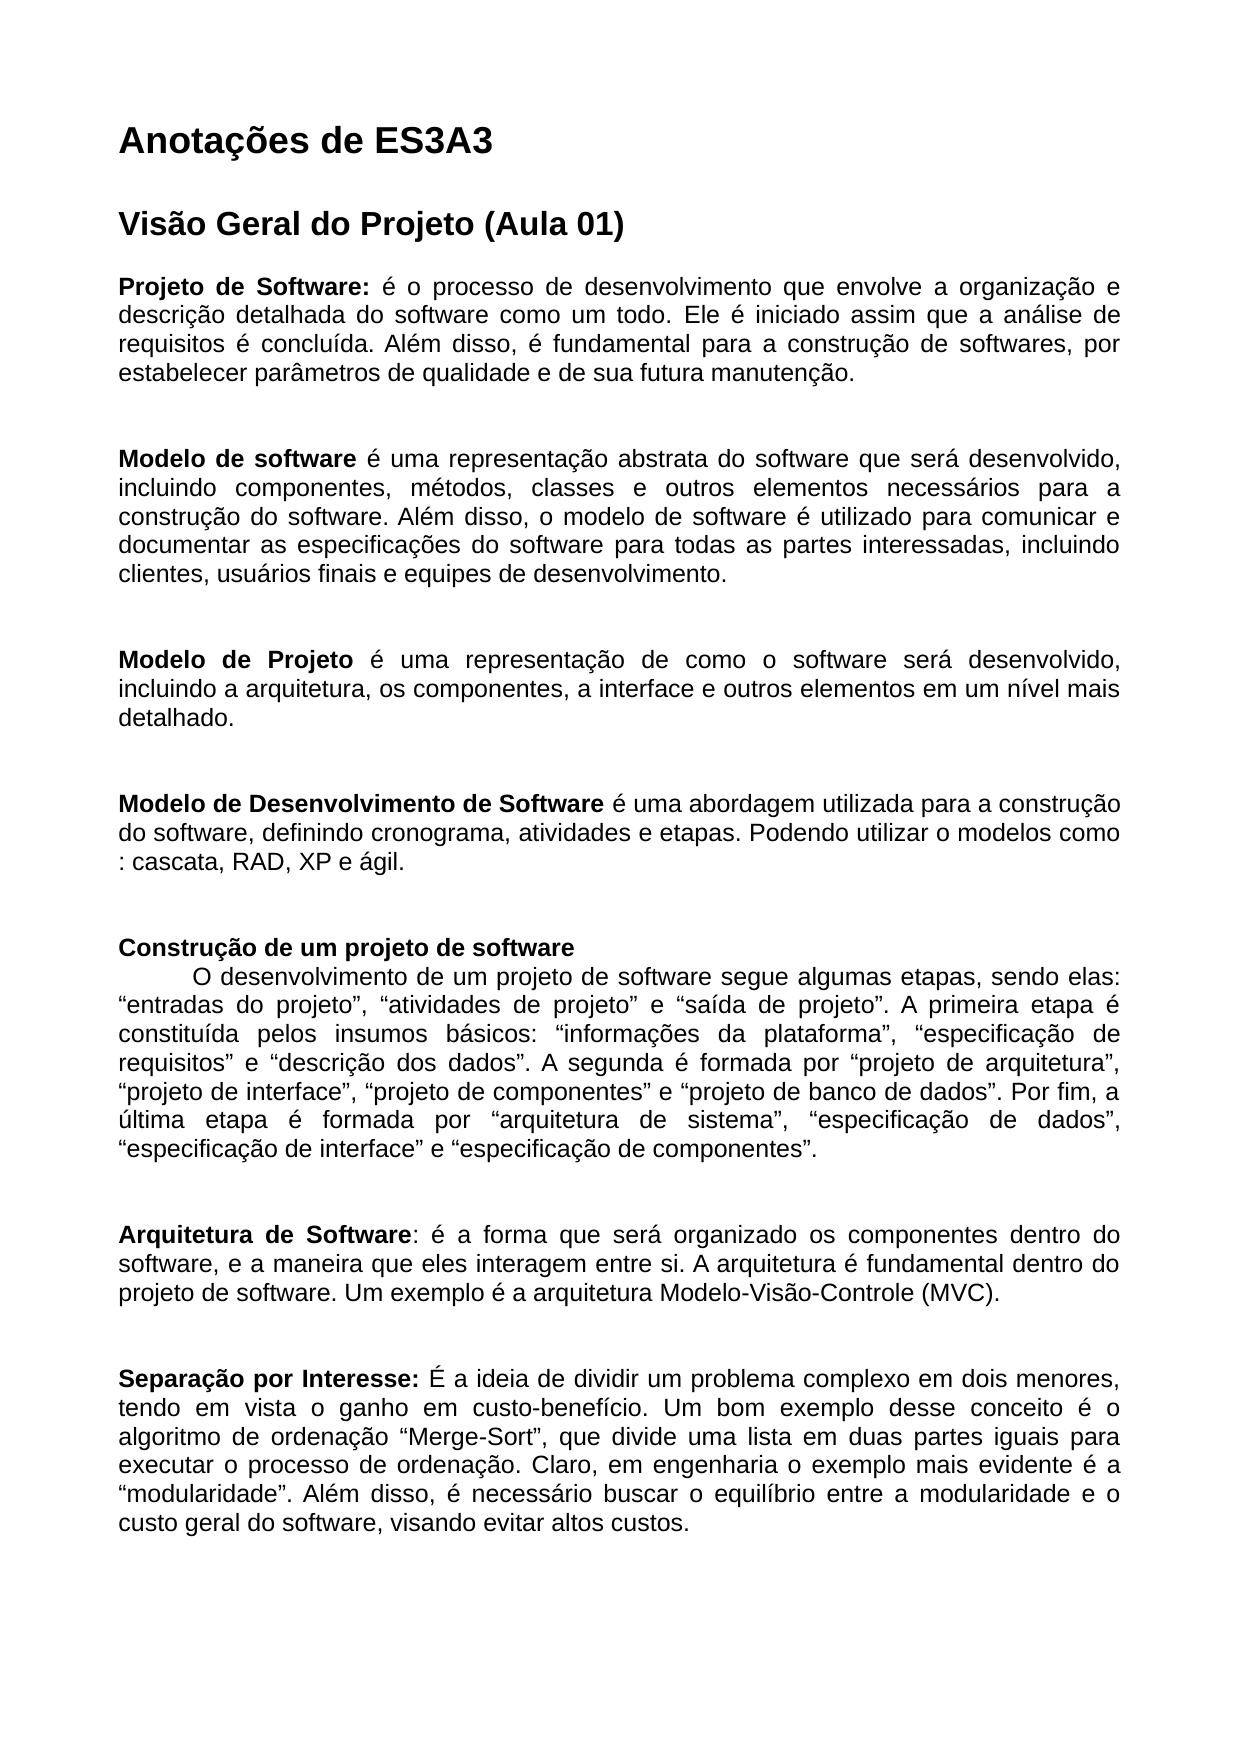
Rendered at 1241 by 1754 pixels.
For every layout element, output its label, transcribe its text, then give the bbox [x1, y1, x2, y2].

text Modelo de Projeto é uma representação de como o software será desenvolvido, incluindo a arquitetura, os componentes, a interface e outros elementos em um nível mais detalhado. [118, 645, 1122, 732]
text Construção de um projeto de software [118, 933, 1122, 962]
text Projeto de Software: é o processo de desenvolvimento que envolve a organização e descrição detalhada do software como um todo. Ele é iniciado assim que a análise de requisitos é concluída. Além disso, é fundamental para a construção de softwares, por estabelecer parâmetros de qualidade e de sua futura manutenção. [118, 272, 1122, 387]
text Arquitetura de Software: é a forma que será organizado os componentes dentro do software, e a maneira que eles interagem entre si. A arquitetura é fundamental dentro do projeto de software. Um exemplo é a arquitetura Modelo-Visão-Controle (MVC). [118, 1220, 1122, 1307]
text O desenvolvimento de um projeto de software segue algumas etapas, sendo elas: “entradas do projeto”, “atividades de projeto” e “saída de projeto”. A primeira etapa é constituída pelos insumos básicos: “informações da plataforma”, “especificação de requisitos” e “descrição dos dados”. A segunda é formada por “projeto de arquitetura”, “projeto de interface”, “projeto de componentes” e “projeto de banco de dados”. Por fim, a última etapa é formada por “arquitetura de sistema”, “especificação de dados”, “especificação de interface” e “especificação de componentes”. [118, 962, 1122, 1163]
text Anotações de ES3A3 [118, 118, 1122, 161]
text Visão Geral do Projeto (Aula 01) [118, 204, 1122, 243]
text Modelo de software é uma representação abstrata do software que será desenvolvido, incluindo componentes, métodos, classes e outros elementos necessários para a construção do software. Além disso, o modelo de software é utilizado para comunicar e documentar as especificações do software para todas as partes interessadas, incluindo clientes, usuários finais e equipes de desenvolvimento. [118, 444, 1122, 588]
text Modelo de Desenvolvimento de Software é uma abordagem utilizada para a construção do software, definindo cronograma, atividades e etapas. Podendo utilizar o modelos como : cascata, RAD, XP e ágil. [118, 789, 1122, 875]
text Separação por Interesse: É a ideia de dividir um problema complexo em dois menores, tendo em vista o ganho em custo-benefício. Um bom exemplo desse conceito é o algoritmo de ordenação “Merge-Sort”, que divide uma lista em duas partes iguais para executar o processo de ordenação. Claro, em engenharia o exemplo mais evidente é a “modularidade”. Além disso, é necessário buscar o equilíbrio entre a modularidade e o custo geral do software, visando evitar altos custos. [118, 1364, 1122, 1537]
